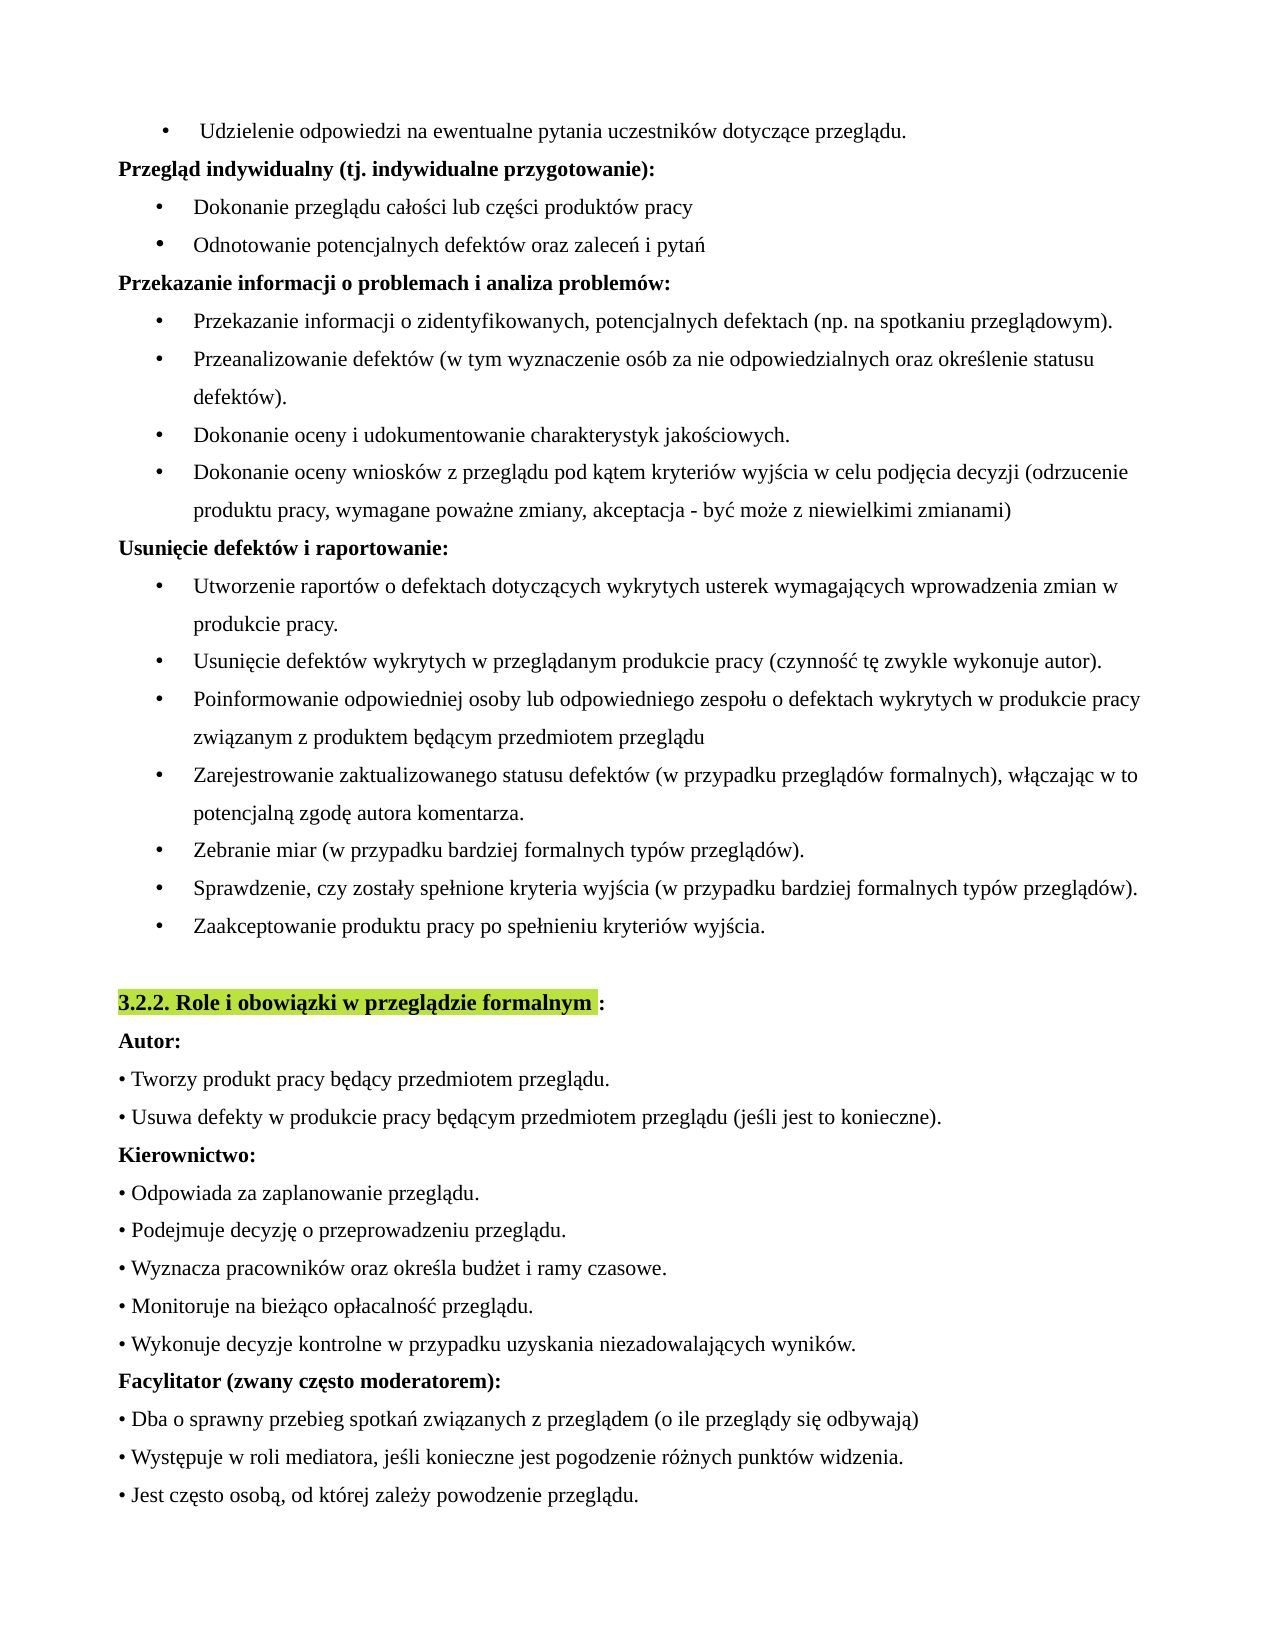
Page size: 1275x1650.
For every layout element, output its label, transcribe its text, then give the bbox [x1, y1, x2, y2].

text • Monitoruje na bieżąco opłacalność przeglądu. [118, 1293, 1157, 1318]
text Przekazanie informacji o problemach i analiza problemów: [118, 270, 1157, 296]
list Dokonanie oceny i udokumentowanie charakterystyk jakościowych. [156, 422, 1157, 447]
list Udzielenie odpowiedzi na ewentualne pytania uczestników dotyczące przeglądu. [162, 118, 1157, 143]
text • Jest często osobą, od której zależy powodzenie przeglądu. [118, 1482, 1157, 1507]
list Przekazanie informacji o zidentyfikowanych, potencjalnych defektach (np. na spotkaniu przeglądowym). [156, 308, 1157, 333]
list Sprawdzenie, czy zostały spełnione kryteria wyjścia (w przypadku bardziej formalnych typów przeglądów). [156, 875, 1157, 901]
text • Tworzy produkt pracy będący przedmiotem przeglądu. [118, 1066, 1157, 1091]
list Zebranie miar (w przypadku bardziej formalnych typów przeglądów). [156, 837, 1157, 863]
text • Występuje w roli mediatora, jeśli konieczne jest pogodzenie różnych punktów widzenia. [118, 1444, 1157, 1469]
list Dokonanie przeglądu całości lub części produktów pracy [156, 194, 1157, 219]
text Przegląd indywidualny (tj. indywidualne przygotowanie): [118, 156, 1157, 181]
text Facylitator (zwany często moderatorem): [118, 1368, 1157, 1394]
text • Wyznacza pracowników oraz określa budżet i ramy czasowe. [118, 1255, 1157, 1280]
list Poinformowanie odpowiedniej osoby lub odpowiedniego zespołu o defektach wykrytych w produkcie pracy związanym z produktem będącym przedmiotem przeglądu [156, 686, 1157, 749]
text Usunięcie defektów i raportowanie: [118, 535, 1157, 560]
text • Podejmuje decyzję o przeprowadzeniu przeglądu. [118, 1217, 1157, 1242]
text • Usuwa defekty w produkcie pracy będącym przedmiotem przeglądu (jeśli jest to konieczne). [118, 1104, 1157, 1129]
text 3.2.2. Role i obowiązki w przeglądzie formalnym : [118, 989, 1157, 1015]
text Kierownictwo: [118, 1142, 1157, 1167]
list Zaakceptowanie produktu pracy po spełnieniu kryteriów wyjścia. [156, 913, 1157, 938]
list Przeanalizowanie defektów (w tym wyznaczenie osób za nie odpowiedzialnych oraz określenie statusu defektów). [156, 346, 1157, 409]
list Utworzenie raportów o defektach dotyczących wykrytych usterek wymagających wprowadzenia zmian w produkcie pracy. [156, 573, 1157, 636]
text • Dba o sprawny przebieg spotkań związanych z przeglądem (o ile przeglądy się odbywają) [118, 1406, 1157, 1432]
list Dokonanie oceny wniosków z przeglądu pod kątem kryteriów wyjścia w celu podjęcia decyzji (odrzucenie produktu pracy, wymagane poważne zmiany, akceptacja - być może z niewielkimi zmianami) [156, 459, 1157, 522]
list Odnotowanie potencjalnych defektów oraz zaleceń i pytań [156, 232, 1157, 257]
text • Wykonuje decyzje kontrolne w przypadku uzyskania niezadowalających wyników. [118, 1331, 1157, 1356]
list Zarejestrowanie zaktualizowanego statusu defektów (w przypadku przeglądów formalnych), włączając w to potencjalną zgodę autora komentarza. [156, 762, 1157, 825]
text Autor: [118, 1028, 1157, 1053]
text • Odpowiada za zaplanowanie przeglądu. [118, 1179, 1157, 1205]
list Usunięcie defektów wykrytych w przeglądanym produkcie pracy (czynność tę zwykle wykonuje autor). [156, 648, 1157, 674]
